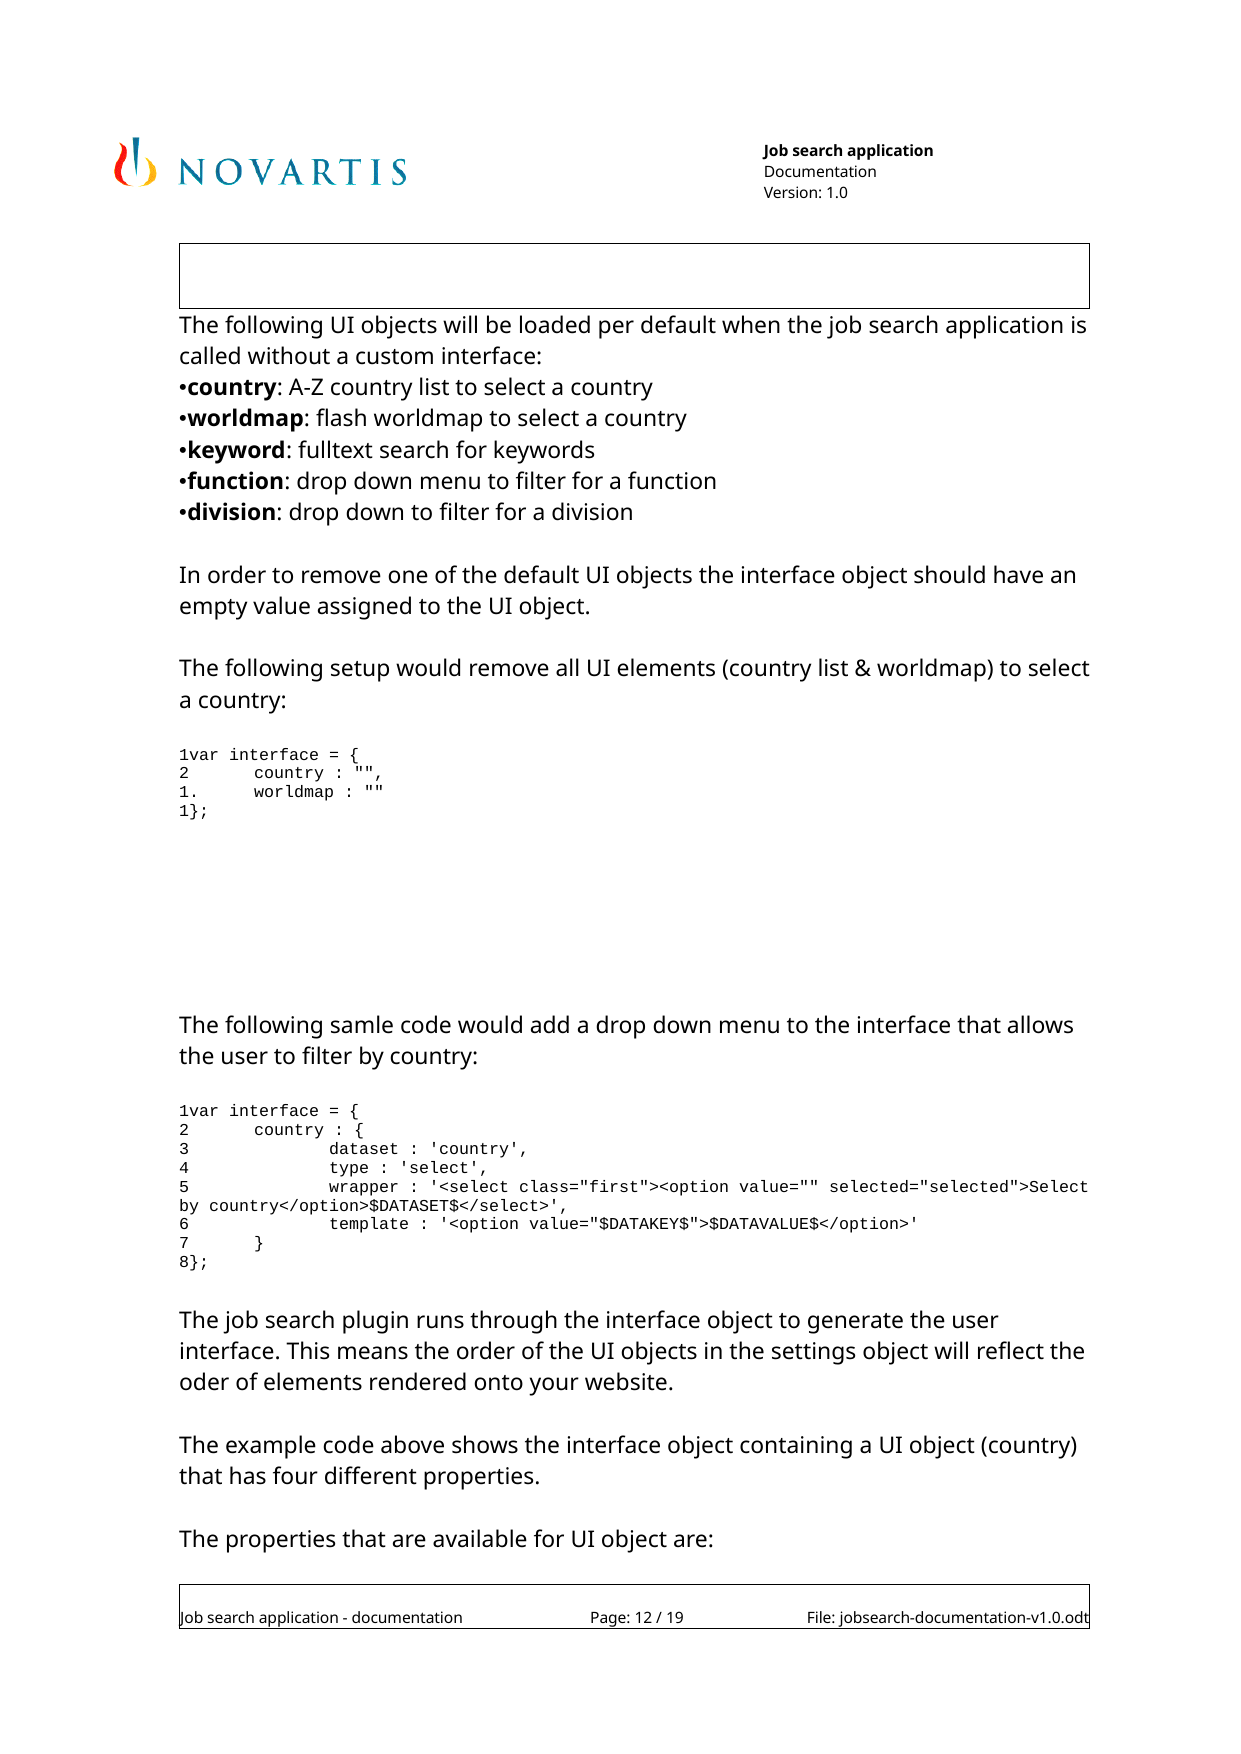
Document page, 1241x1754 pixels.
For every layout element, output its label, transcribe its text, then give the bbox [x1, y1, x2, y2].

list dataset : 'country', [179, 1141, 1090, 1159]
list country : { [179, 1122, 1090, 1141]
list type : 'select', [179, 1159, 1090, 1178]
list country: A-Z country list to select a country [179, 371, 1090, 402]
text The properties that are available for UI object are: [179, 1522, 1090, 1554]
text The following samle code would add a drop down menu to the interface that allows the user to filter by country: [179, 1009, 1090, 1072]
list wrapper : '<select class="first"><option value="" selected="selected">Select by country</option>$DATASET$</select>', [179, 1178, 1090, 1216]
text The following UI objects will be loaded per default when the job search application is called without a custom interface: [179, 309, 1090, 371]
text The following setup would remove all UI elements (country list & worldmap) to select a country: [179, 652, 1090, 715]
list division: drop down to filter for a division [179, 496, 1090, 527]
list var interface = { [179, 746, 1090, 765]
list var interface = { [179, 1103, 1090, 1122]
text The example code above shows the interface object containing a UI object (country) that has four different properties. [179, 1429, 1090, 1491]
list worldmap : "" [179, 784, 1090, 803]
text In order to remove one of the default UI objects the interface object should have an empty value assigned to the UI object. [179, 559, 1090, 621]
list keyword: fulltext search for keywords [179, 434, 1090, 465]
list }; [179, 1254, 1090, 1272]
list country : "", [179, 765, 1090, 784]
list template : '<option value="$DATAKEY$">$DATAVALUE$</option>' [179, 1216, 1090, 1235]
list worldmap: flash worldmap to select a country [179, 402, 1090, 434]
list function: drop down menu to filter for a function [179, 465, 1090, 496]
list } [179, 1235, 1090, 1254]
list }; [179, 803, 1090, 822]
text The job search plugin runs through the interface object to generate the user interface. This means the order of the UI objects in the settings object will reflect the oder of elements rendered onto your website. [179, 1304, 1090, 1397]
